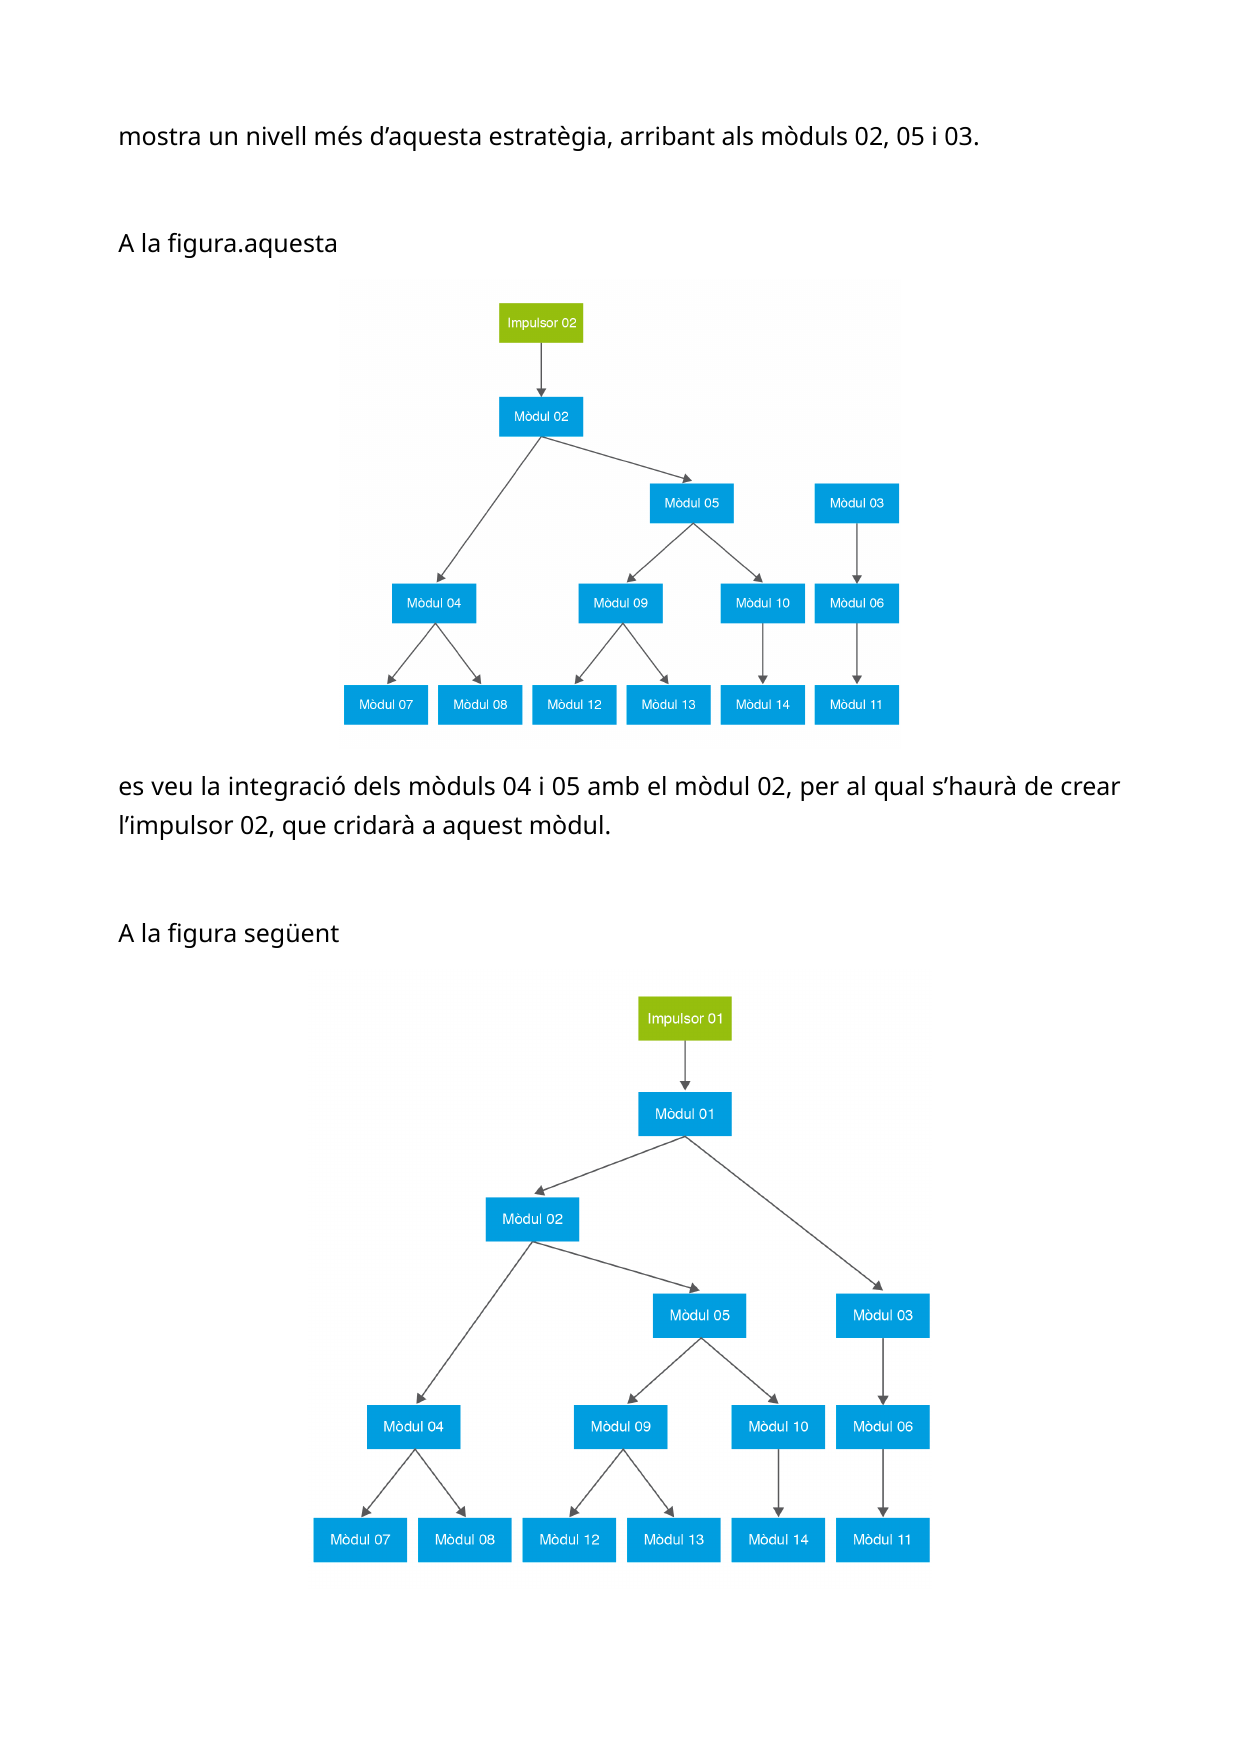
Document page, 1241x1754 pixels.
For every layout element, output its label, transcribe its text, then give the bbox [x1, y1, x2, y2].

picture [308, 969, 933, 1589]
picture [339, 279, 902, 749]
text es veu la inte­gra­ció dels mòduls 04 i 05 amb el mòdul 02, per al qual s’haurà de crear l’impul­sor 02, que cri­darà a aquest mòdul. [118, 769, 1122, 842]
text A la figura següent [118, 915, 1122, 949]
text mos­tra un nivell més d’aquesta estra­tè­gia, arri­bant als mòduls 02, 05 i 03. [118, 118, 1122, 152]
text A la figura.aquesta [118, 226, 1122, 260]
